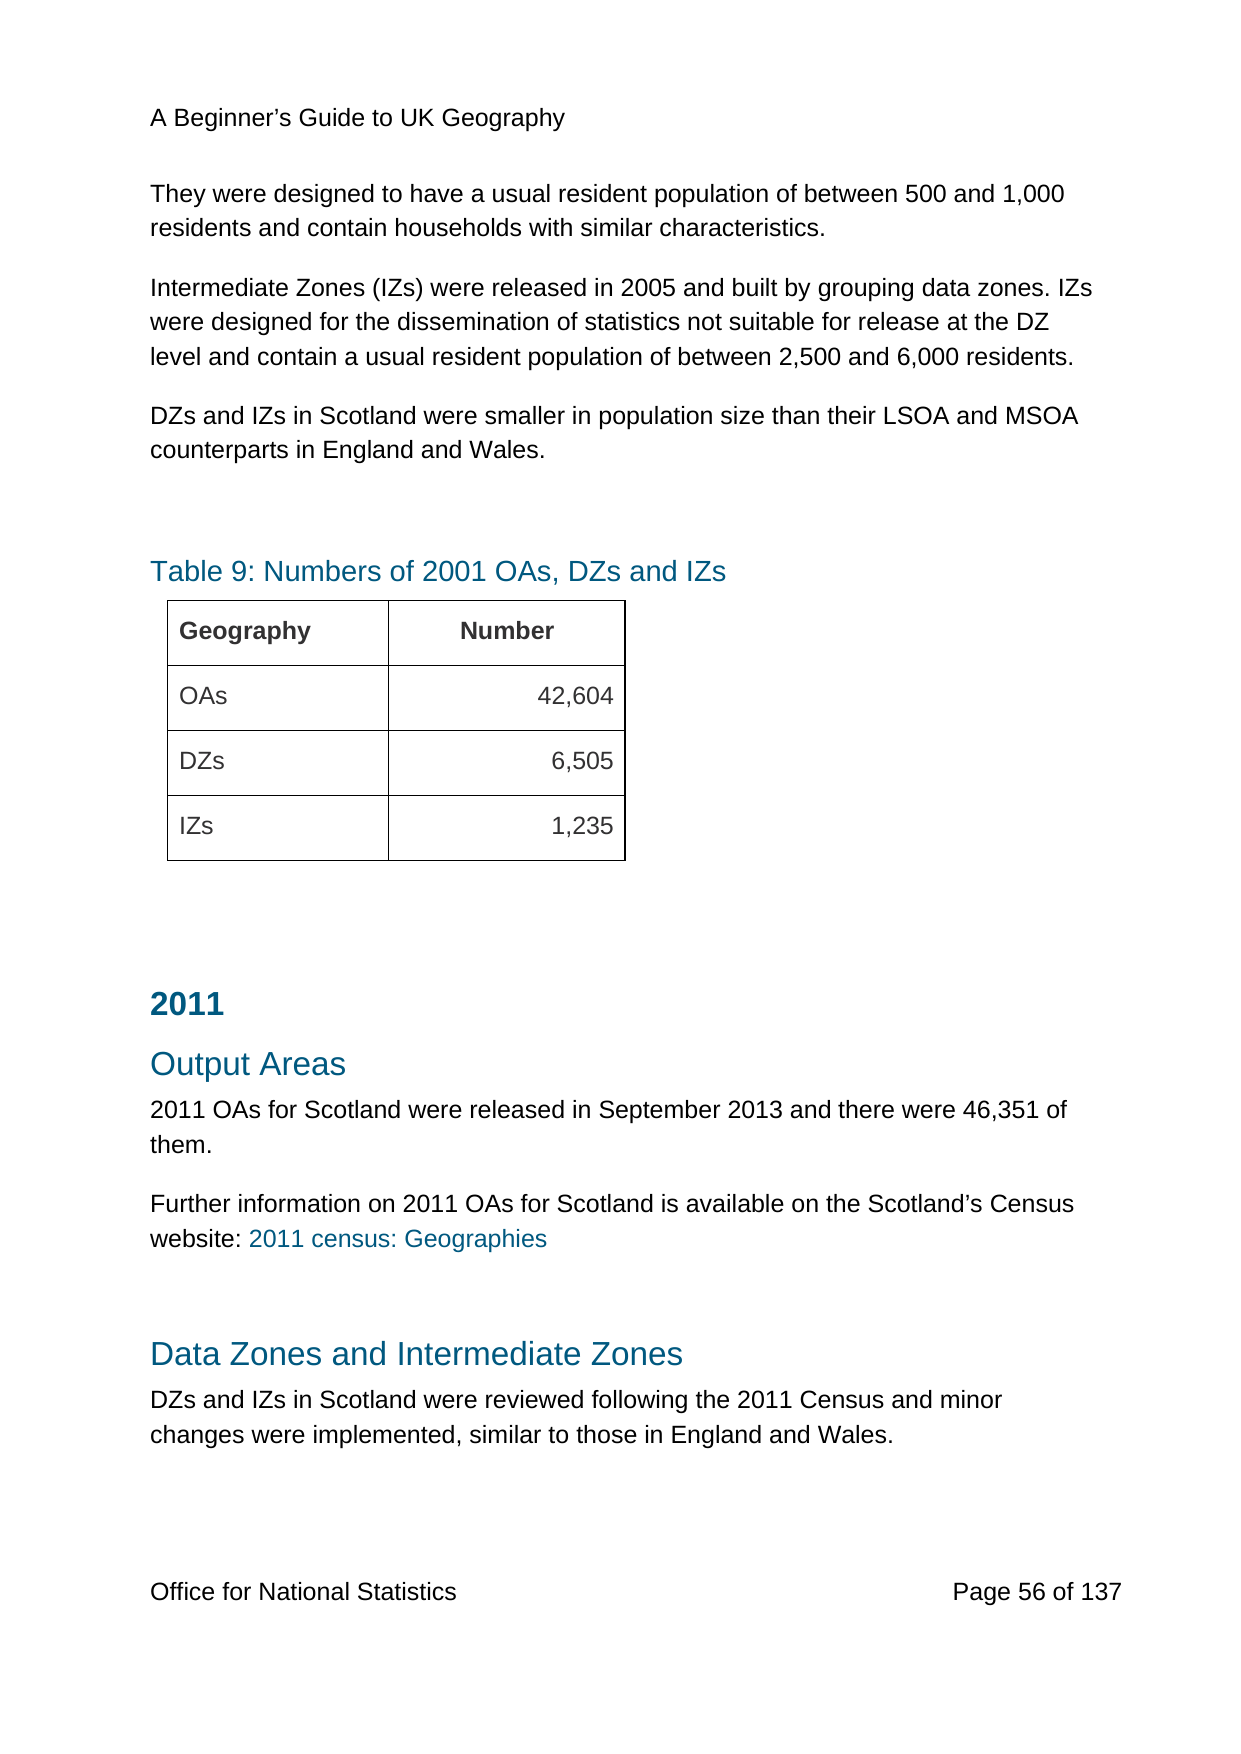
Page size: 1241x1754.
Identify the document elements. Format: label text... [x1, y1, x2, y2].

text Intermediate Zones (IZs) were released in 2005 and built by grouping data zones. IZs were designed for the dissemination of statistics not suitable for release at the DZ level and contain a usual resident population of between 2,500 and 6,000 residents. [150, 272, 1095, 370]
table_header Geography [168, 601, 388, 665]
table_cell 42,604 [389, 666, 624, 730]
text DZs and IZs in Scotland were smaller in population size than their LSOA and MSOA counterparts in England and Wales. [150, 401, 1095, 464]
subtitle Table 9: Numbers of 2001 OAs, DZs and IZs [150, 554, 1122, 588]
table_cell 6,505 [389, 731, 624, 795]
table_cell IZs [168, 796, 388, 860]
table_cell 1,235 [389, 796, 624, 860]
subtitle 2011 [150, 984, 1122, 1023]
text 2011 OAs for Scotland were released in September 2013 and there were 46,351 of them. [150, 1094, 1122, 1159]
subtitle Data Zones and Intermediate Zones [150, 1334, 1122, 1373]
table_cell DZs [168, 731, 388, 795]
text DZs and IZs in Scotland were reviewed following the 2011 Census and minor changes were implemented, similar to those in England and Wales. [150, 1385, 1095, 1449]
table_header Number [389, 601, 624, 665]
subtitle Output Areas [150, 1044, 1122, 1082]
text Further information on 2011 OAs for Scotland is available on the Scotland’s Census website: 2011 census: Geographies [150, 1189, 1122, 1253]
text They were designed to have a usual resident population of between 500 and 1,000 residents and contain households with similar characteristics. [150, 178, 1095, 242]
table_cell OAs [168, 666, 388, 730]
